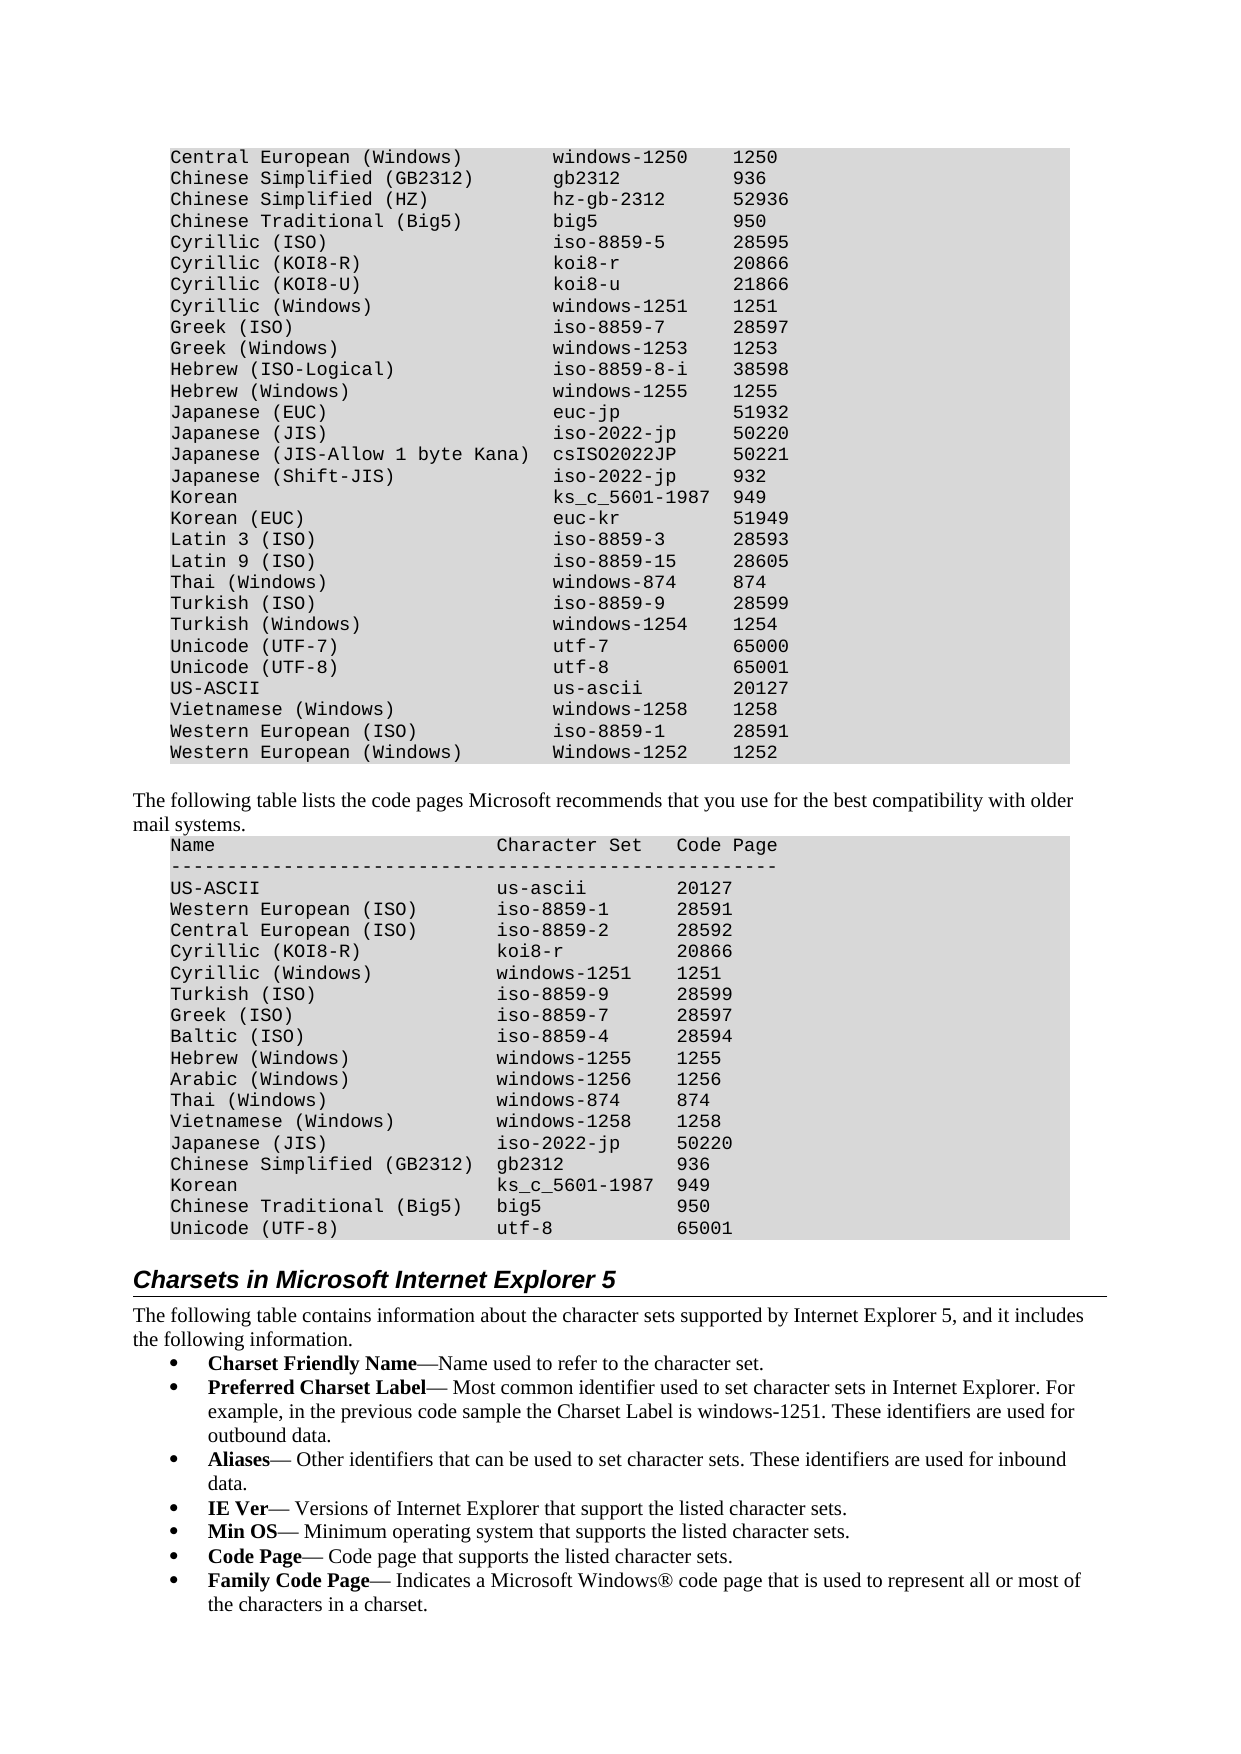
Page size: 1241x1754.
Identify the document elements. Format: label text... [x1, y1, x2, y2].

text Cyrillic (Windows) windows-1251 1251 [170, 963, 1070, 985]
text Japanese (JIS-Allow 1 byte Kana) csISO2022JP 50221 [170, 445, 1070, 466]
text Chinese Simplified (HZ) hz-gb-2312 52936 [170, 190, 1070, 211]
text Cyrillic (KOI8-R) koi8-r 20866 [170, 254, 1070, 275]
text Western European (ISO) iso-8859-1 28591 [170, 721, 1070, 743]
text Greek (ISO) iso-8859-7 28597 [170, 1006, 1070, 1027]
text ------------------------------------------------------ [170, 857, 1070, 878]
text Turkish (ISO) iso-8859-9 28599 [170, 594, 1070, 615]
list Charset Friendly Name—Name used to refer to the character set. [170, 1351, 1107, 1375]
text Cyrillic (KOI8-R) koi8-r 20866 [170, 942, 1070, 963]
text Vietnamese (Windows) windows-1258 1258 [170, 700, 1070, 721]
text Cyrillic (Windows) windows-1251 1251 [170, 296, 1070, 318]
list Min OS— Minimum operating system that supports the listed character sets. [170, 1519, 1107, 1543]
list Preferred Charset Label— Most common identifier used to set character sets in Internet Explorer. For example, in the previous code sample the Charset Label is windows-1251. These identifiers are used for outbound data. [170, 1375, 1107, 1447]
text Latin 9 (ISO) iso-8859-15 28605 [170, 551, 1070, 573]
text Central European (Windows) windows-1250 1250 [170, 148, 1070, 169]
subtitle Charsets in Microsoft Internet Explorer 5 [133, 1265, 1107, 1296]
list Family Code Page— Indicates a Microsoft Windows® code page that is used to represent all or most of the characters in a charset. [170, 1568, 1107, 1616]
list Aliases— Other identifiers that can be used to set character sets. These identifiers are used for inbound data. [170, 1447, 1107, 1495]
text Japanese (EUC) euc-jp 51932 [170, 403, 1070, 424]
list IE Ver— Versions of Internet Explorer that support the listed character sets. [170, 1495, 1107, 1519]
text Korean ks_c_5601-1987 949 [170, 1176, 1070, 1197]
text Central European (ISO) iso-8859-2 28592 [170, 921, 1070, 942]
text US-ASCII us-ascii 20127 [170, 878, 1070, 900]
text Korean ks_c_5601-1987 949 [170, 488, 1070, 509]
text Cyrillic (ISO) iso-8859-5 28595 [170, 233, 1070, 254]
text Turkish (ISO) iso-8859-9 28599 [170, 985, 1070, 1006]
text The following table contains information about the character sets supported by Internet Explorer 5, and it includes the following information. [133, 1303, 1107, 1351]
text Japanese (JIS) iso-2022-jp 50220 [170, 1133, 1070, 1155]
text Cyrillic (KOI8-U) koi8-u 21866 [170, 275, 1070, 296]
text Arabic (Windows) windows-1256 1256 [170, 1070, 1070, 1091]
text Turkish (Windows) windows-1254 1254 [170, 615, 1070, 636]
text Greek (ISO) iso-8859-7 28597 [170, 318, 1070, 339]
text Western European (Windows) Windows-1252 1252 [170, 743, 1070, 764]
text Unicode (UTF-7) utf-7 65000 [170, 636, 1070, 658]
text Hebrew (ISO-Logical) iso-8859-8-i 38598 [170, 360, 1070, 381]
text Name Character Set Code Page [170, 836, 1070, 857]
text Chinese Traditional (Big5) big5 950 [170, 1197, 1070, 1218]
text Hebrew (Windows) windows-1255 1255 [170, 381, 1070, 403]
text Unicode (UTF-8) utf-8 65001 [170, 658, 1070, 679]
text Western European (ISO) iso-8859-1 28591 [170, 900, 1070, 921]
text Chinese Traditional (Big5) big5 950 [170, 211, 1070, 233]
text Japanese (JIS) iso-2022-jp 50220 [170, 424, 1070, 445]
text The following table lists the code pages Microsoft recommends that you use for the best compatibility with older mail systems. [133, 788, 1107, 836]
text US-ASCII us-ascii 20127 [170, 679, 1070, 700]
list Code Page— Code page that supports the listed character sets. [170, 1543, 1107, 1568]
text Chinese Simplified (GB2312) gb2312 936 [170, 169, 1070, 190]
text Latin 3 (ISO) iso-8859-3 28593 [170, 530, 1070, 551]
text Korean (EUC) euc-kr 51949 [170, 509, 1070, 530]
text Hebrew (Windows) windows-1255 1255 [170, 1048, 1070, 1070]
text Japanese (Shift-JIS) iso-2022-jp 932 [170, 466, 1070, 488]
text Chinese Simplified (GB2312) gb2312 936 [170, 1155, 1070, 1176]
text Baltic (ISO) iso-8859-4 28594 [170, 1027, 1070, 1048]
text Thai (Windows) windows-874 874 [170, 1091, 1070, 1112]
text Thai (Windows) windows-874 874 [170, 573, 1070, 594]
text Greek (Windows) windows-1253 1253 [170, 339, 1070, 360]
text Vietnamese (Windows) windows-1258 1258 [170, 1112, 1070, 1133]
text Unicode (UTF-8) utf-8 65001 [170, 1218, 1070, 1240]
